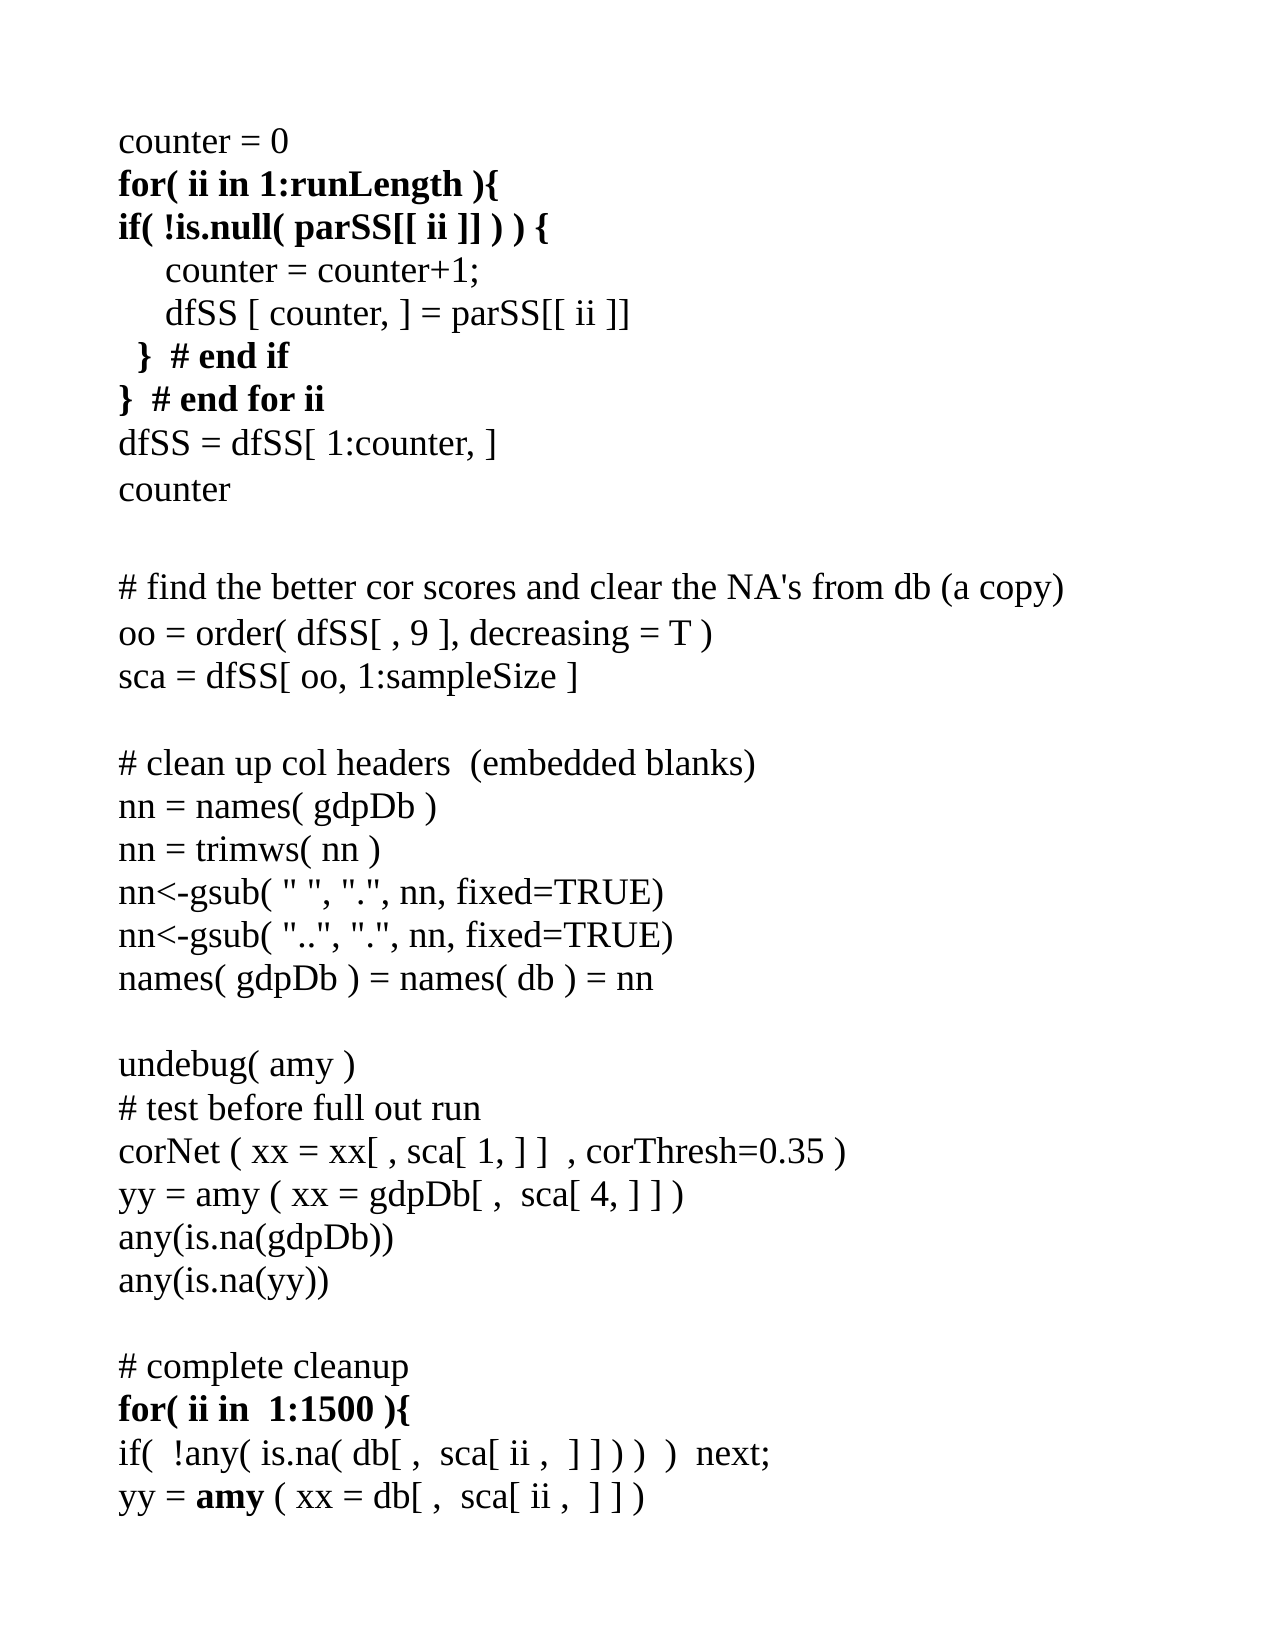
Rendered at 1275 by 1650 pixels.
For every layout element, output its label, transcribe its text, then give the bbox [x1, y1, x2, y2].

text nn = names( gdpDb ) [118, 783, 1157, 826]
text # complete cleanup [118, 1344, 1157, 1387]
text yy = amy ( xx = db[ , sca[ ii , ] ] ) [118, 1473, 1157, 1516]
text counter = 0 [118, 118, 1157, 161]
text dfSS = dfSS[ 1:counter, ] [118, 420, 1157, 463]
text for( ii in 1:runLength ){ [118, 161, 1157, 204]
text undebug( amy ) [118, 1042, 1157, 1085]
text counter [118, 466, 1157, 509]
text names( gdpDb ) = names( db ) = nn [118, 956, 1157, 999]
text for( ii in 1:1500 ){ [118, 1387, 1157, 1430]
text # find the better cor scores and clear the NA's from db (a copy) [118, 564, 1157, 608]
text } # end if [118, 334, 1157, 377]
text any(is.na(yy)) [118, 1257, 1157, 1301]
text dfSS [ counter, ] = parSS[[ ii ]] [118, 291, 1157, 334]
text yy = amy ( xx = gdpDb[ , sca[ 4, ] ] ) [118, 1171, 1157, 1214]
text counter = counter+1; [118, 247, 1157, 291]
text corNet ( xx = xx[ , sca[ 1, ] ] , corThresh=0.35 ) [118, 1128, 1157, 1171]
text oo = order( dfSS[ , 9 ], decreasing = T ) [118, 611, 1157, 654]
text nn<-gsub( "..", ".", nn, fixed=TRUE) [118, 912, 1157, 956]
text } # end for ii [118, 377, 1157, 420]
text # clean up col headers (embedded blanks) [118, 740, 1157, 783]
text sca = dfSS[ oo, 1:sampleSize ] [118, 654, 1157, 697]
text if( !any( is.na( db[ , sca[ ii , ] ] ) ) ) next; [118, 1430, 1157, 1473]
text # test before full out run [118, 1085, 1157, 1128]
text nn = trimws( nn ) [118, 826, 1157, 869]
text if( !is.null( parSS[[ ii ]] ) ) { [118, 204, 1157, 247]
text any(is.na(gdpDb)) [118, 1214, 1157, 1257]
text nn<-gsub( " ", ".", nn, fixed=TRUE) [118, 869, 1157, 912]
